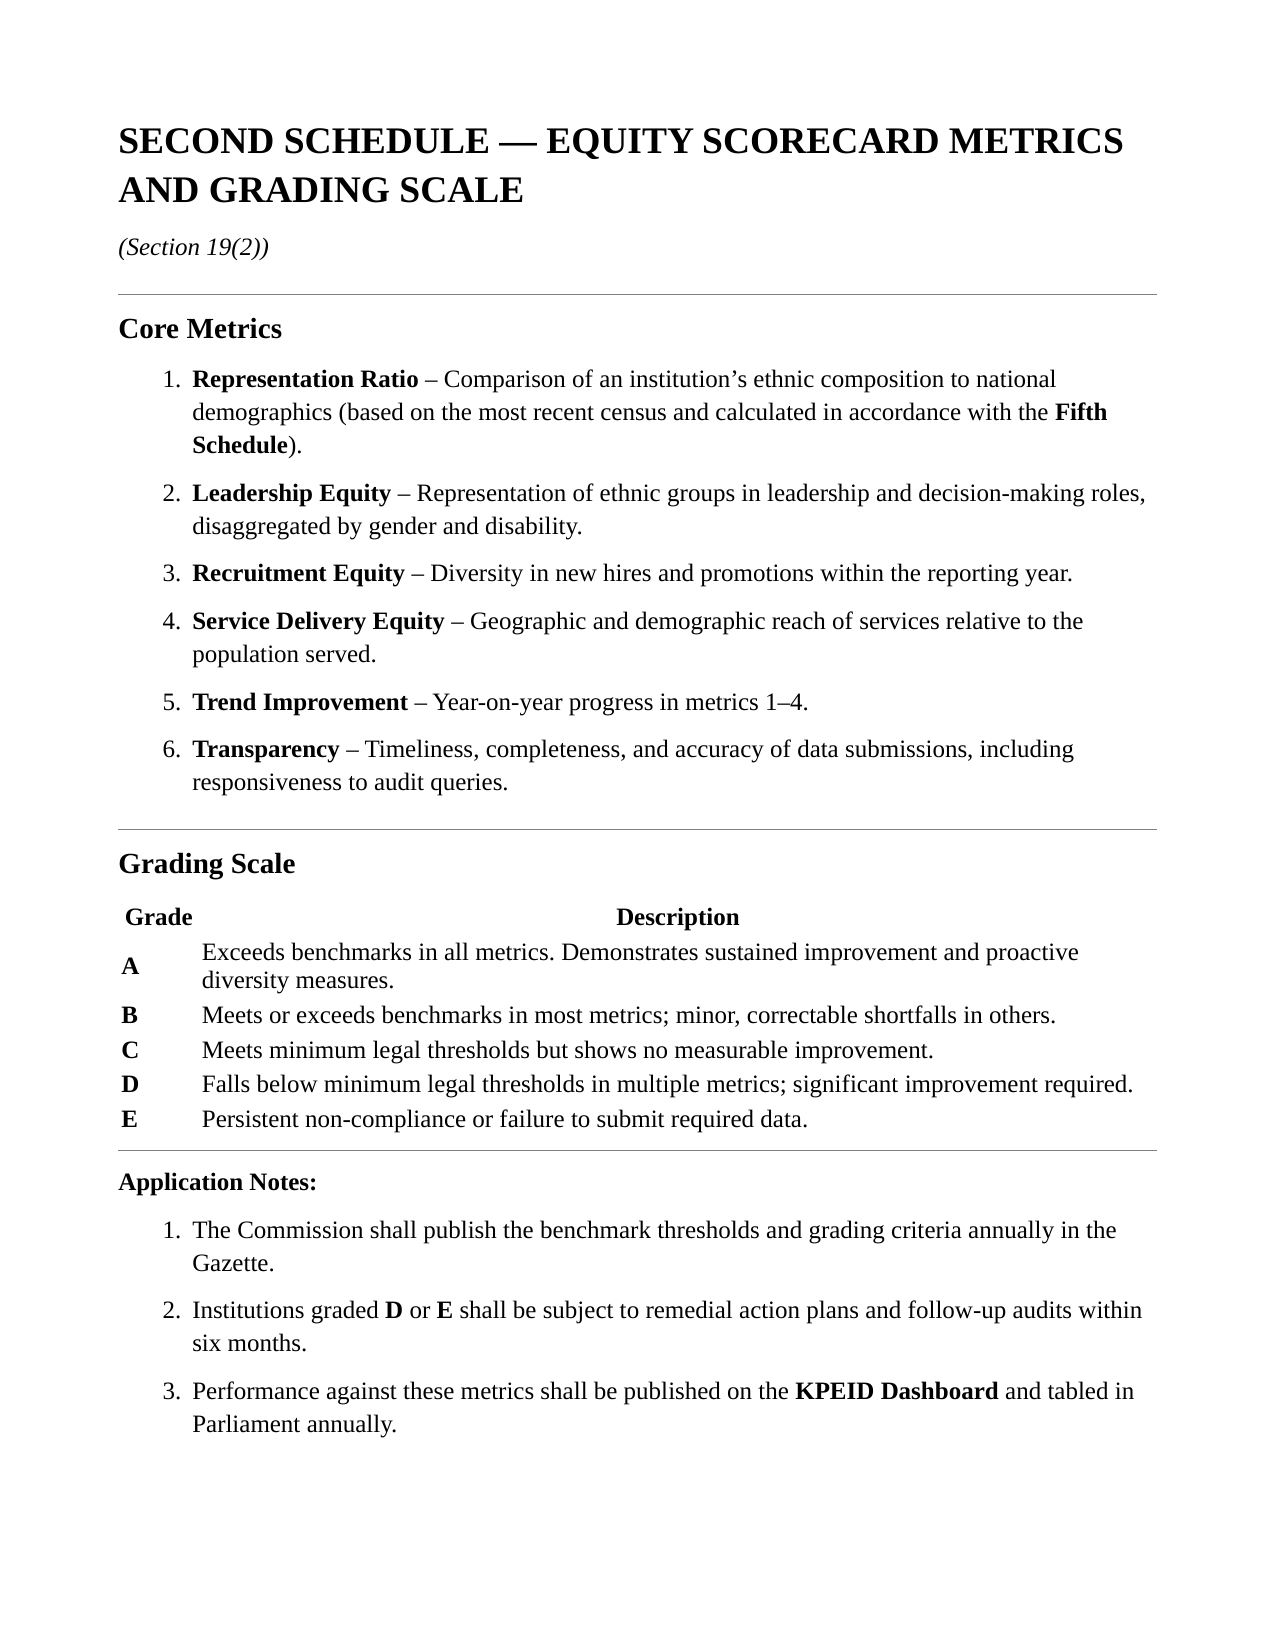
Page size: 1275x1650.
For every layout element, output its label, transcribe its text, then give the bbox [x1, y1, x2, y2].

list Service Delivery Equity – Geographic and demographic reach of services relative to the population served. [162, 606, 1157, 668]
table_cell Meets minimum legal thresholds but shows no measurable improvement. [199, 1032, 1157, 1066]
list Performance against these metrics shall be published on the KPEID Dashboard and tabled in Parliament annually. [162, 1376, 1157, 1438]
subtitle Core Metrics [118, 311, 1157, 344]
subtitle Grading Scale [118, 846, 1157, 880]
list The Commission shall publish the benchmark thresholds and grading criteria annually in the Gazette. [162, 1215, 1157, 1276]
list Institutions graded D or E shall be subject to remedial action plans and follow-up audits within six months. [162, 1295, 1157, 1357]
list Representation Ratio – Comparison of an institution’s ethnic composition to national demographics (based on the most recent census and calculated in accordance with the Fifth Schedule). [162, 364, 1157, 459]
table_cell Meets or exceeds benchmarks in most metrics; minor, correctable shortfalls in others. [199, 997, 1157, 1032]
text (Section 19(2)) [118, 232, 1157, 261]
table_cell D [118, 1066, 199, 1101]
table_cell B [118, 997, 199, 1032]
table_cell E [118, 1101, 199, 1136]
list Recruitment Equity – Diversity in new hires and promotions within the reporting year. [162, 558, 1157, 587]
table_header Description [199, 899, 1157, 934]
subtitle SECOND SCHEDULE — EQUITY SCORECARD METRICS AND GRADING SCALE [118, 118, 1157, 211]
table_cell Falls below minimum legal thresholds in multiple metrics; significant improvement required. [199, 1066, 1157, 1101]
table_cell Exceeds benchmarks in all metrics. Demonstrates sustained improvement and proactive diversity measures. [199, 934, 1157, 997]
list Leadership Equity – Representation of ethnic groups in leadership and decision-making roles, disaggregated by gender and disability. [162, 478, 1157, 539]
table_cell Persistent non-compliance or failure to submit required data. [199, 1101, 1157, 1136]
list Transparency – Timeliness, completeness, and accuracy of data submissions, including responsiveness to audit queries. [162, 734, 1157, 796]
table_cell C [118, 1032, 199, 1066]
list Trend Improvement – Year-on-year progress in metrics 1–4. [162, 687, 1157, 715]
text Application Notes: [118, 1167, 1157, 1196]
table_header Grade [118, 899, 199, 934]
table_cell A [118, 934, 199, 997]
